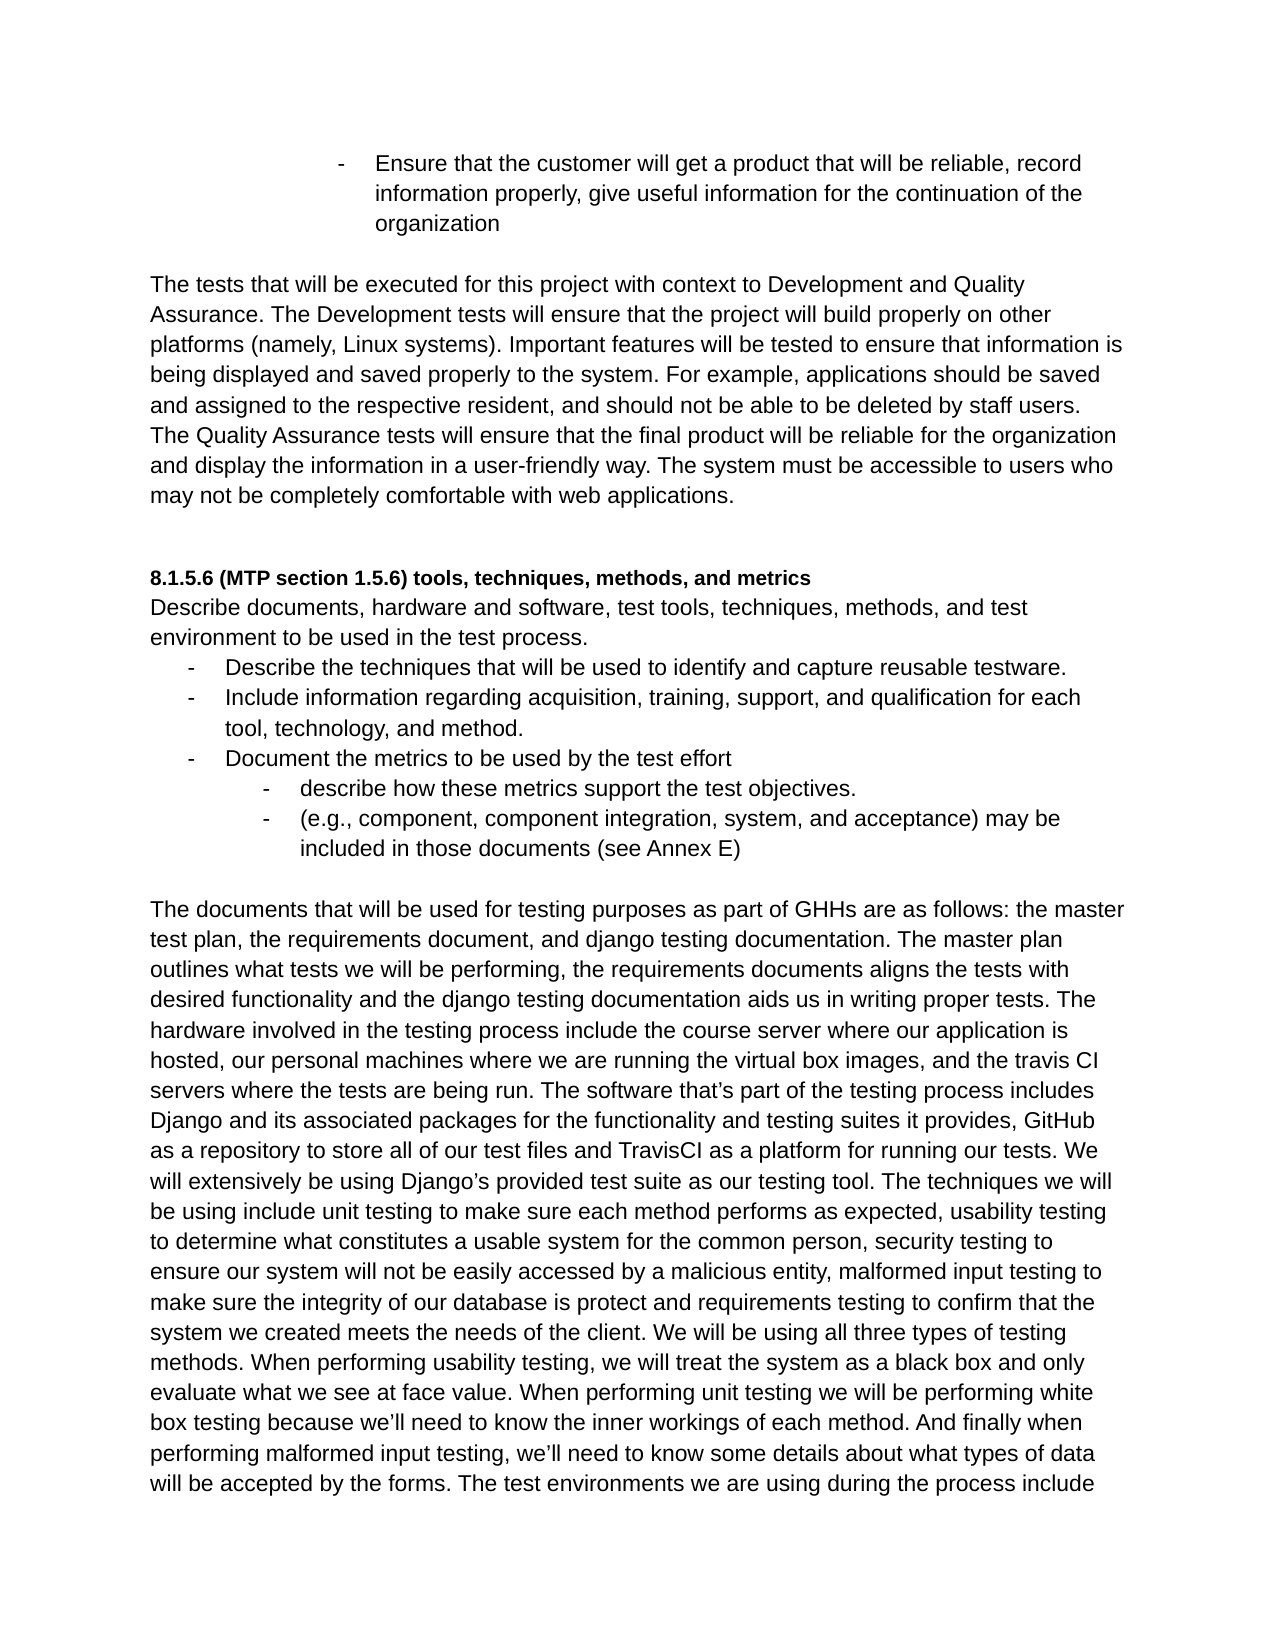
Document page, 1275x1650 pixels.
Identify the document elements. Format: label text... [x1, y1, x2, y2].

subtitle 8.1.5.6 (MTP section 1.5.6) tools, techniques, methods, and metrics [150, 566, 1125, 589]
text Describe documents, hardware and software, test tools, techniques, methods, and test environment to be used in the test process. [150, 594, 1125, 650]
list Describe the techniques that will be used to identify and capture reusable testware. [187, 654, 1125, 681]
list Include information regarding acquisition, training, support, and qualification for each tool, technology, and method. [187, 684, 1125, 741]
list Ensure that the customer will get a product that will be reliable, record information properly, give useful information for the continuation of the organization [337, 150, 1125, 237]
text The tests that will be executed for this project with context to Development and Quality Assurance. The Development tests will ensure that the project will build properly on other platforms (namely, Linux systems). Important features will be tested to ensure that information is being displayed and saved properly to the system. For example, applications should be saved and assigned to the respective resident, and should not be able to be deleted by staff users. The Quality Assurance tests will ensure that the final product will be reliable for the organization and display the information in a user-friendly way. The system must be accessible to users who may not be completely comfortable with web applications. [150, 271, 1125, 509]
list Document the metrics to be used by the test effort [187, 745, 1125, 771]
list describe how these metrics support the test objectives. [262, 775, 1125, 801]
list (e.g., component, component integration, system, and acceptance) may be included in those documents (see Annex E) [262, 805, 1125, 862]
text The documents that will be used for testing purposes as part of GHHs are as follows: the master test plan, the requirements document, and django testing documentation. The master plan outlines what tests we will be performing, the requirements documents aligns the tests with desired functionality and the django testing documentation aids us in writing proper tests. The hardware involved in the testing process include the course server where our application is hosted, our personal machines where we are running the virtual box images, and the travis CI servers where the tests are being run. The software that’s part of the testing process includes Django and its associated packages for the functionality and testing suites it provides, GitHub as a repository to store all of our test files and TravisCI as a platform for running our tests. We will extensively be using Django’s provided test suite as our testing tool. The techniques we will be using include unit testing to make sure each method performs as expected, usability testing to determine what constitutes a usable system for the common person, security testing to ensure our system will not be easily accessed by a malicious entity, malformed input testing to make sure the integrity of our database is protect and requirements testing to confirm that the system we created meets the needs of the client. We will be using all three types of testing methods. When performing usability testing, we will treat the system as a black box and only evaluate what we see at face value. When performing unit testing we will be performing white box testing because we’ll need to know the inner workings of each method. And finally when performing malformed input testing, we’ll need to know some details about what types of data will be accepted by the forms. The test environments we are using during the process include [150, 896, 1125, 1496]
